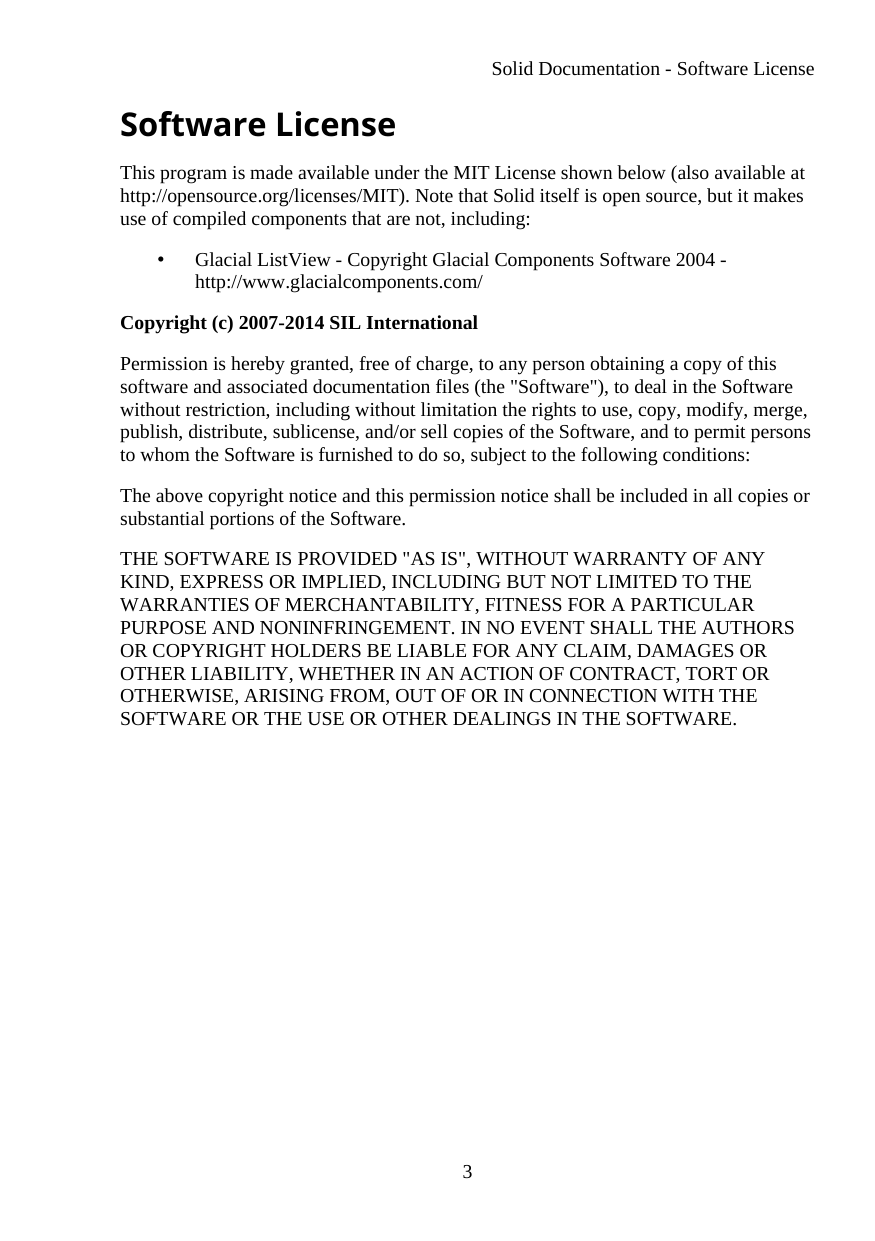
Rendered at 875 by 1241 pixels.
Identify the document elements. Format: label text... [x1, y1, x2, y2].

text Copyright (c) 2007-2014 SIL International [120, 311, 814, 334]
text Permission is hereby granted, free of charge, to any person obtaining a copy of this software and associated documentation files (the "Software"), to deal in the Software without restriction, including without limitation the rights to use, copy, modify, merge, publish, distribute, sublicense, and/or sell copies of the Software, and to permit persons to whom the Software is furnished to do so, subject to the following conditions: [120, 352, 814, 466]
list Glacial ListView - Copyright Glacial Components Software 2004 - http://www.glacialcomponents.com/ [157, 248, 814, 293]
subtitle Software License [120, 102, 814, 146]
text This program is made available under the MIT License shown below (also available at http://opensource.org/licenses/MIT). Note that Solid itself is open source, but it makes use of compiled components that are not, including: [120, 161, 814, 230]
text The above copyright notice and this permission notice shall be included in all copies or substantial portions of the Software. [120, 484, 814, 529]
text THE SOFTWARE IS PROVIDED "AS IS", WITHOUT WARRANTY OF ANY KIND, EXPRESS OR IMPLIED, INCLUDING BUT NOT LIMITED TO THE WARRANTIES OF MERCHANTABILITY, FITNESS FOR A PARTICULAR PURPOSE AND NONINFRINGEMENT. IN NO EVENT SHALL THE AUTHORS OR COPYRIGHT HOLDERS BE LIABLE FOR ANY CLAIM, DAMAGES OR OTHER LIABILITY, WHETHER IN AN ACTION OF CONTRACT, TORT OR OTHERWISE, ARISING FROM, OUT OF OR IN CONNECTION WITH THE SOFTWARE OR THE USE OR OTHER DEALINGS IN THE SOFTWARE. [120, 547, 814, 730]
